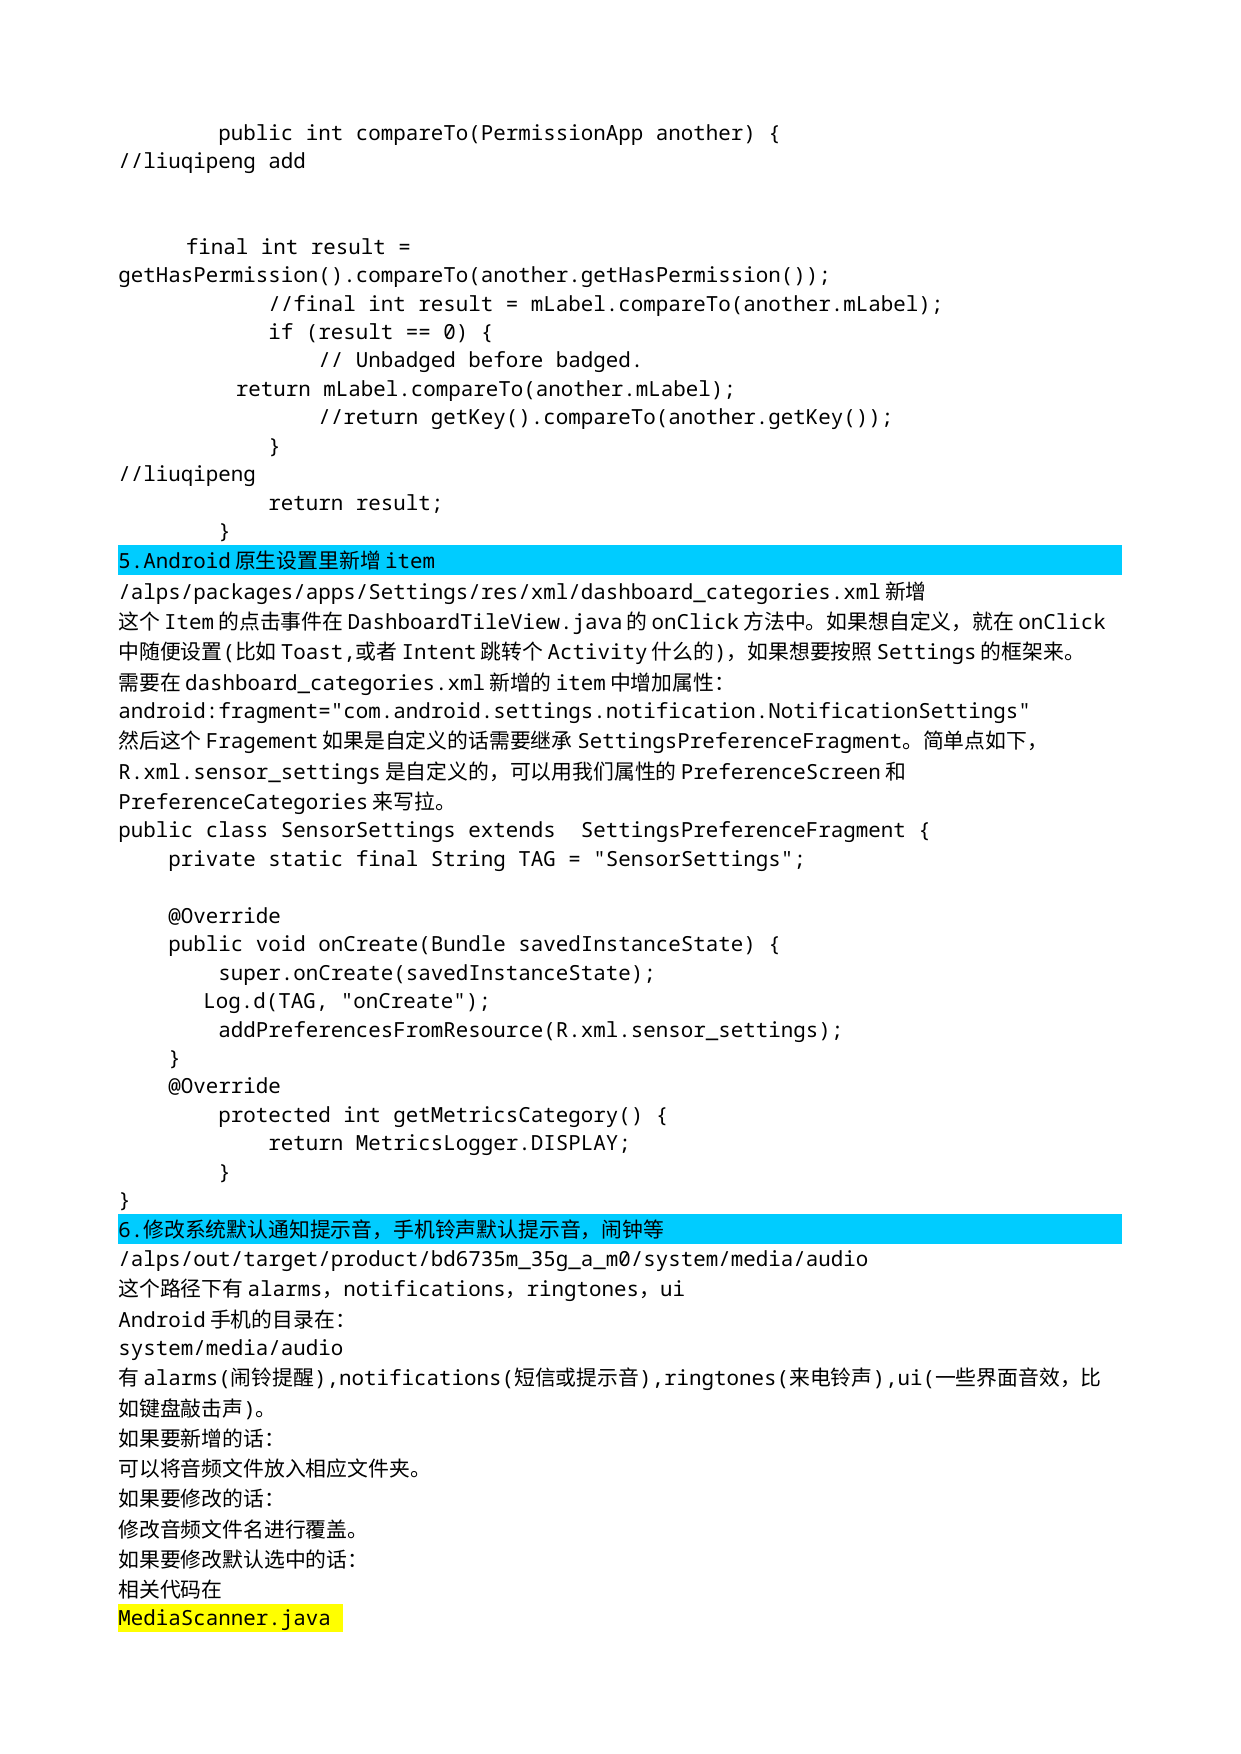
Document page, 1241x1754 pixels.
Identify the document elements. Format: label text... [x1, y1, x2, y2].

text return result; [118, 488, 1122, 516]
text private static final String TAG = "SensorSettings"; [118, 844, 1122, 872]
text super.onCreate(savedInstanceState); [118, 958, 1122, 986]
text } [118, 1043, 1122, 1072]
text 如果要新增的话： [118, 1422, 1122, 1452]
text } [118, 1185, 1122, 1214]
text protected int getMetricsCategory() { [118, 1100, 1122, 1128]
text system/media/audio [118, 1333, 1122, 1362]
text 可以将音频文件放入相应文件夹。 [118, 1452, 1122, 1483]
text //liuqipeng [118, 459, 1122, 488]
text Log.d(TAG, "onCreate"); [118, 986, 1122, 1015]
text //final int result = mLabel.compareTo(another.mLabel); [118, 289, 1122, 317]
text public class SensorSettings extends SettingsPreferenceFragment { [118, 816, 1122, 844]
text if (result == 0) { [118, 317, 1122, 346]
text @Override [118, 901, 1122, 929]
text 5.Android原生设置里新增item [118, 545, 1122, 575]
text addPreferencesFromResource(R.xml.sensor_settings); [118, 1015, 1122, 1043]
text /alps/out/target/product/bd6735m_35g_a_m0/system/media/audio [118, 1244, 1122, 1272]
text 需要在dashboard_categories.xml新增的item中增加属性： [118, 666, 1122, 696]
text //return getKey().compareTo(another.getKey()); [118, 402, 1122, 431]
text MediaScanner.java [118, 1603, 1122, 1632]
text 相关代码在 [118, 1573, 1122, 1603]
text 有alarms(闹铃提醒),notifications(短信或提示音),ringtones(来电铃声),ui(一些界面音效，比如键盘敲击声)。 [118, 1362, 1122, 1422]
text final int result = getHasPermission().compareTo(another.getHasPermission()); [118, 232, 1122, 289]
text return MetricsLogger.DISPLAY; [118, 1128, 1122, 1157]
text public void onCreate(Bundle savedInstanceState) { [118, 929, 1122, 958]
text } [118, 1157, 1122, 1185]
text 6.修改系统默认通知提示音，手机铃声默认提示音，闹钟等 [118, 1214, 1122, 1244]
text 这个路径下有alarms，notifications，ringtones，ui [118, 1272, 1122, 1303]
text 如果要修改默认选中的话： [118, 1543, 1122, 1573]
text public int compareTo(PermissionApp another) { [118, 118, 1122, 147]
text 如果要修改的话： [118, 1483, 1122, 1513]
text 然后这个Fragement如果是自定义的话需要继承 SettingsPreferenceFragment。简单点如下， R.xml.sensor_settings是自定义的，可以用我们属性的PreferenceScreen和PreferenceCategories来写拉。 [118, 725, 1122, 816]
text android:fragment="com.android.settings.notification.NotificationSettings" [118, 696, 1122, 725]
text Android手机的目录在： [118, 1303, 1122, 1333]
text @Override [118, 1072, 1122, 1100]
text 这个Item的点击事件在DashboardTileView.java的onClick方法中。如果想自定义，就在onClick中随便设置(比如Toast,或者Intent跳转个Activity什么的)，如果想要按照Settings的框架来。 [118, 605, 1122, 666]
text } [118, 431, 1122, 459]
text /alps/packages/apps/Settings/res/xml/dashboard_categories.xml新增 [118, 575, 1122, 605]
text return mLabel.compareTo(another.mLabel); [118, 374, 1122, 402]
text 修改音频文件名进行覆盖。 [118, 1513, 1122, 1543]
text } [118, 516, 1122, 545]
text // Unbadged before badged. [118, 346, 1122, 374]
text //liuqipeng add [118, 147, 1122, 175]
